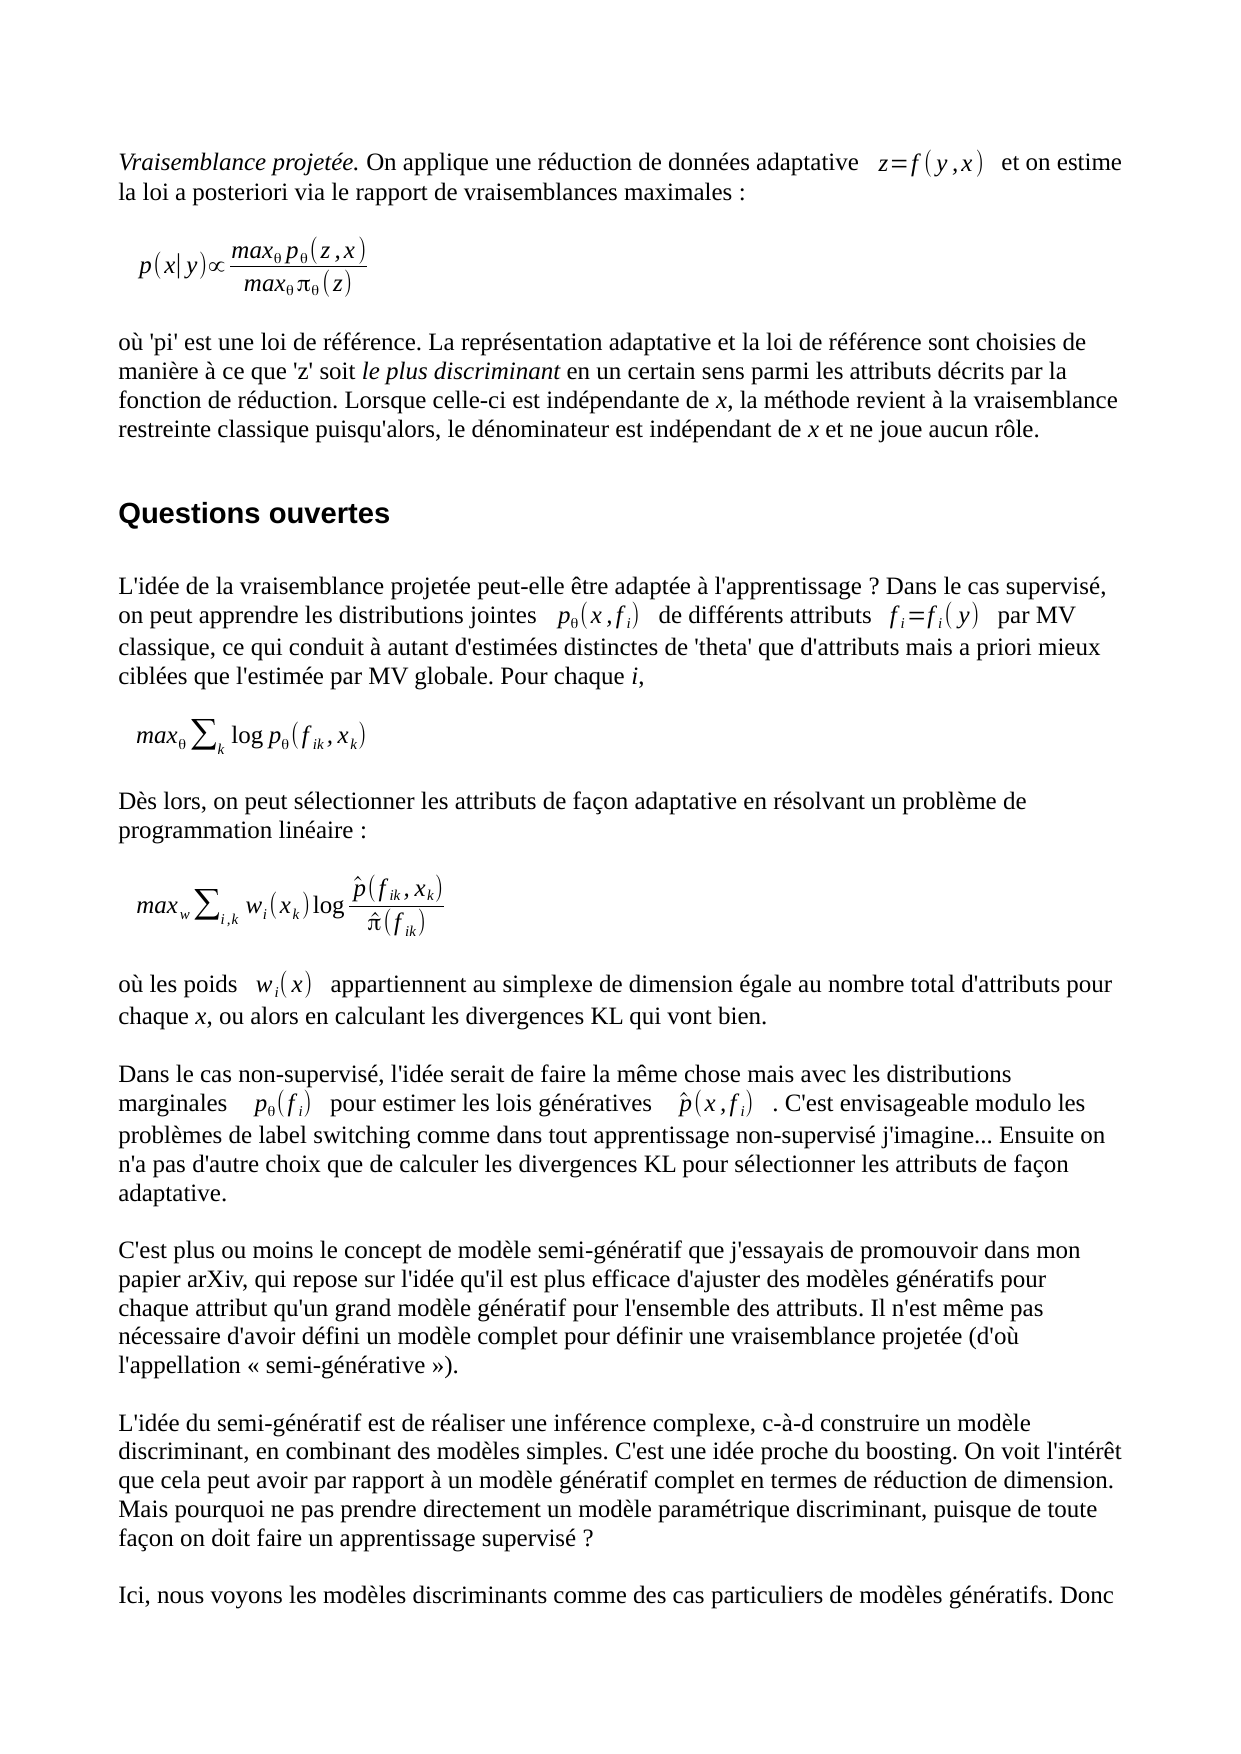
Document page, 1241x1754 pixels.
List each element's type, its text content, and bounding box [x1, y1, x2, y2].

text Ici, nous voyons les modèles discriminants comme des cas particuliers de modèles génératifs. Donc [118, 1580, 1122, 1609]
text où 'pi' est une loi de référence. La représentation adaptative et la loi de référence sont choisies de manière à ce que 'z' soit le plus discriminant en un certain sens parmi les attributs décrits par la fonction de réduction. Lorsque celle-ci est indépendante de x, la méthode revient à la vraisemblance restreinte classique puisqu'alors, le dénominateur est indépendant de x et ne joue aucun rôle. [118, 327, 1122, 442]
text Dans le cas non-supervisé, l'idée serait de faire la même chose mais avec les distributions marginales pour estimer les lois génératives . C'est envisageable modulo les problèmes de label switching comme dans tout apprentissage non-supervisé j'imagine... Ensuite on n'a pas d'autre choix que de calculer les divergences KL pour sélectionner les attributs de façon adaptative. [118, 1059, 1122, 1206]
text Dès lors, on peut sélectionner les attributs de façon adaptative en résolvant un problème de programmation linéaire : [118, 786, 1122, 844]
text C'est plus ou moins le concept de modèle semi-génératif que j'essayais de promouvoir dans mon papier arXiv, qui repose sur l'idée qu'il est plus efficace d'ajuster des modèles génératifs pour chaque attribut qu'un grand modèle génératif pour l'ensemble des attributs. Il n'est même pas nécessaire d'avoir défini un modèle complet pour définir une vraisemblance projetée (d'où l'appellation « semi-générative »). [118, 1235, 1122, 1379]
text L'idée de la vraisemblance projetée peut-elle être adaptée à l'apprentissage ? Dans le cas supervisé, on peut apprendre les distributions jointesde différents attributspar MV classique, ce qui conduit à autant d'estimées distinctes de 'theta' que d'attributs mais a priori mieux ciblées que l'estimée par MV globale. Pour chaque i, [118, 571, 1122, 689]
text L'idée du semi-génératif est de réaliser une inférence complexe, c-à-d construire un modèle discriminant, en combinant des modèles simples. C'est une idée proche du boosting. On voit l'intérêt que cela peut avoir par rapport à un modèle génératif complet en termes de réduction de dimension. Mais pourquoi ne pas prendre directement un modèle paramétrique discriminant, puisque de toute façon on doit faire un apprentissage supervisé ? [118, 1408, 1122, 1551]
subtitle Questions ouvertes [118, 496, 1122, 530]
text Vraisemblance projetée. On applique une réduction de données adaptativeet on estime la loi a posteriori via le rapport de vraisemblances maximales : [118, 147, 1122, 206]
text où les poidsappartiennent au simplexe de dimension égale au nombre total d'attributs pour chaque x, ou alors en calculant les divergences KL qui vont bien. [118, 969, 1122, 1030]
